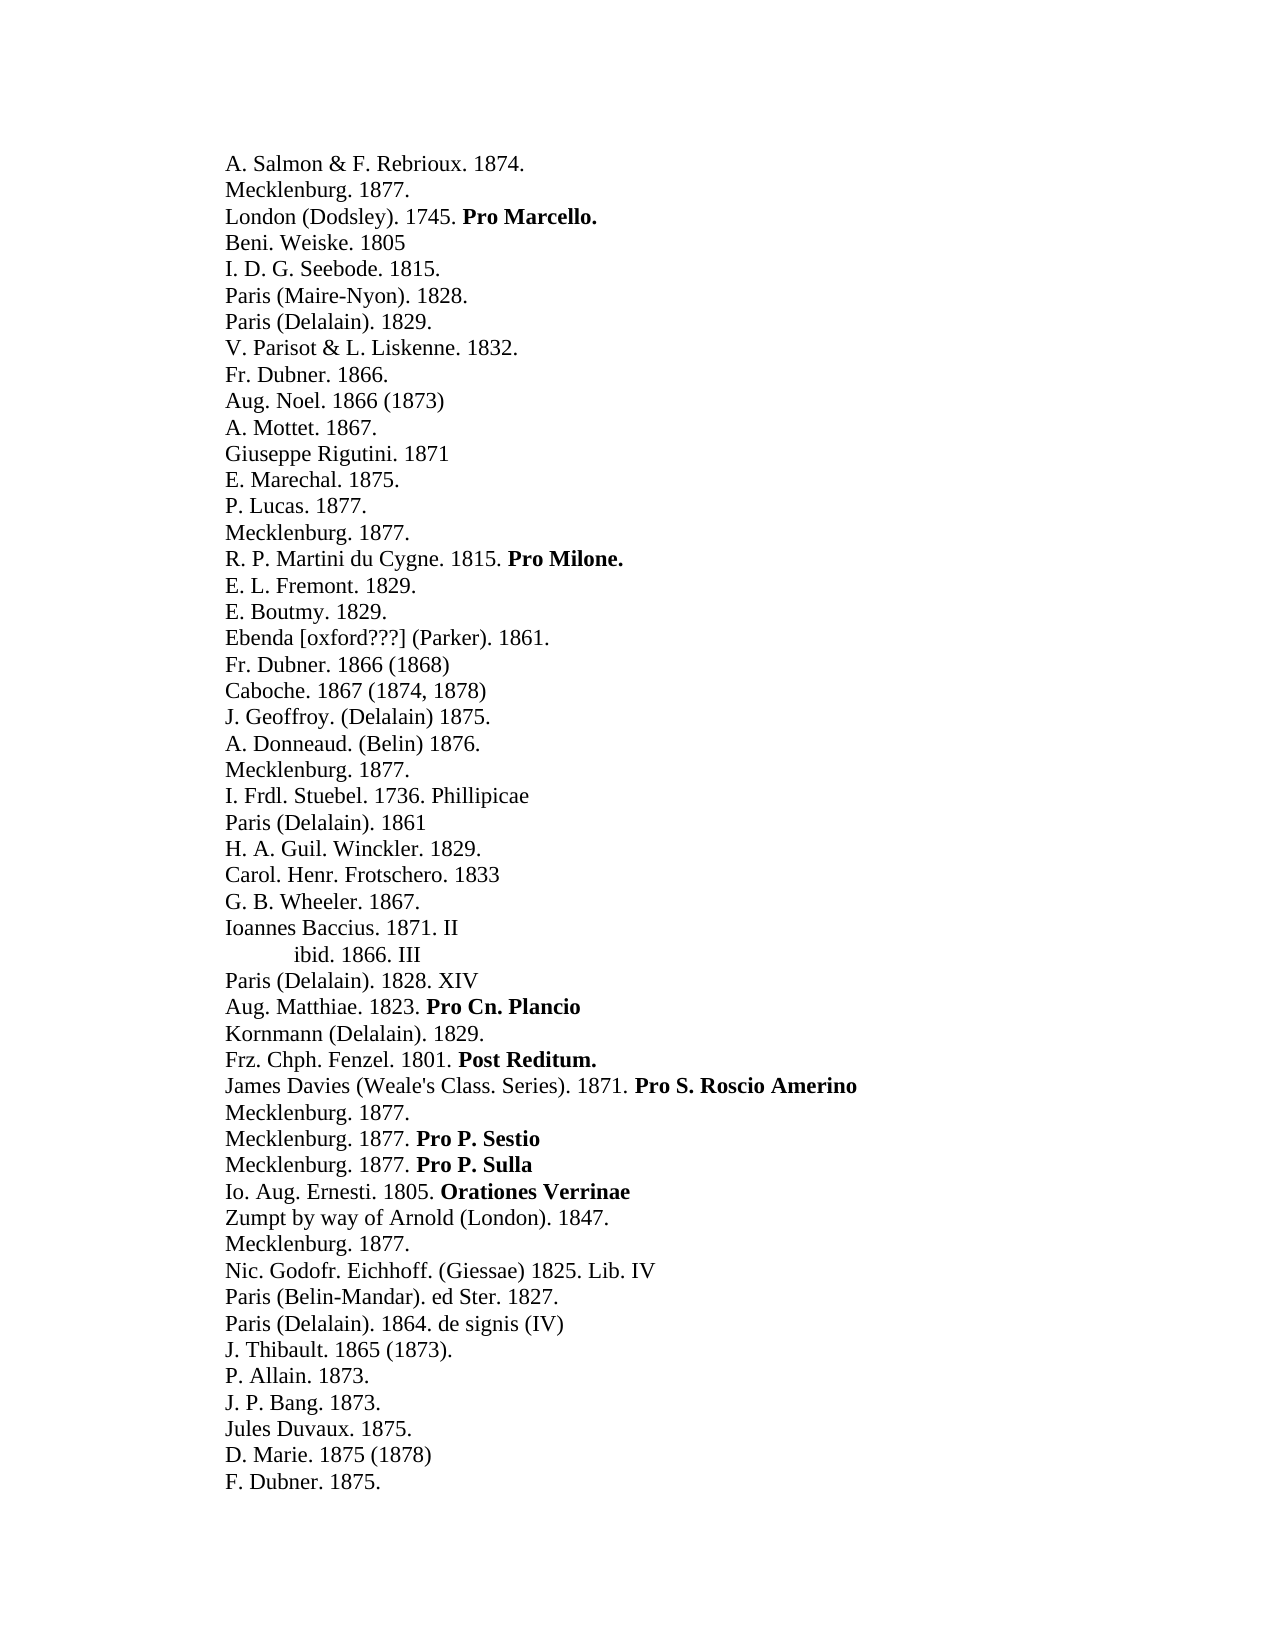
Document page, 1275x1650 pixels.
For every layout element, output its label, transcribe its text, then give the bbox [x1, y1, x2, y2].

text Aug. Noel. 1866 (1873) [225, 387, 1125, 413]
text P. Lucas. 1877. [225, 493, 1125, 519]
text Nic. Godofr. Eichhoff. (Giessae) 1825. Lib. IV [225, 1257, 1125, 1283]
text Beni. Weiske. 1805 [225, 229, 1125, 255]
text Mecklenburg. 1877. Pro P. Sulla [225, 1151, 1125, 1178]
text E. Marechal. 1875. [225, 466, 1125, 493]
text Caboche. 1867 (1874, 1878) [225, 677, 1125, 703]
text Paris (Delalain). 1861 [225, 809, 1125, 835]
text J. Geoffroy. (Delalain) 1875. [225, 703, 1125, 730]
text Mecklenburg. 1877. [225, 176, 1125, 203]
text Kornmann (Delalain). 1829. [225, 1020, 1125, 1046]
text D. Marie. 1875 (1878) [225, 1441, 1125, 1468]
text Frz. Chph. Fenzel. 1801. Post Reditum. [225, 1046, 1125, 1072]
text I. Frdl. Stuebel. 1736. Phillipicae [225, 782, 1125, 809]
text A. Donneaud. (Belin) 1876. [225, 730, 1125, 756]
text Paris (Delalain). 1864. de signis (IV) [225, 1309, 1125, 1336]
text Zumpt by way of Arnold (London). 1847. [225, 1204, 1125, 1231]
text Fr. Dubner. 1866 (1868) [225, 651, 1125, 677]
text I. D. G. Seebode. 1815. [225, 255, 1125, 282]
text F. Dubner. 1875. [225, 1468, 1125, 1494]
text Fr. Dubner. 1866. [225, 361, 1125, 387]
text Paris (Delalain). 1828. XIV [225, 967, 1125, 993]
text Paris (Maire-Nyon). 1828. [225, 282, 1125, 308]
text H. A. Guil. Winckler. 1829. [225, 835, 1125, 862]
text James Davies (Weale's Class. Series). 1871. Pro S. Roscio Amerino [225, 1072, 1125, 1099]
text Mecklenburg. 1877. [225, 1231, 1125, 1257]
text Ebenda [oxford???] (Parker). 1861. [225, 624, 1125, 651]
text J. Thibault. 1865 (1873). [225, 1336, 1125, 1362]
text ibid. 1866. III [225, 941, 1125, 967]
text Mecklenburg. 1877. [225, 1099, 1125, 1125]
text P. Allain. 1873. [225, 1362, 1125, 1389]
text A. Mottet. 1867. [225, 413, 1125, 440]
text E. Boutmy. 1829. [225, 598, 1125, 624]
text Io. Aug. Ernesti. 1805. Orationes Verrinae [225, 1178, 1125, 1204]
text J. P. Bang. 1873. [225, 1389, 1125, 1415]
text Carol. Henr. Frotschero. 1833 [225, 862, 1125, 888]
text G. B. Wheeler. 1867. [225, 888, 1125, 914]
text Paris (Belin-Mandar). ed Ster. 1827. [225, 1283, 1125, 1309]
text E. L. Fremont. 1829. [225, 572, 1125, 598]
text London (Dodsley). 1745. Pro Marcello. [225, 203, 1125, 229]
text Mecklenburg. 1877. Pro P. Sestio [225, 1125, 1125, 1151]
text Paris (Delalain). 1829. [225, 308, 1125, 334]
text Giuseppe Rigutini. 1871 [225, 440, 1125, 466]
text Mecklenburg. 1877. [225, 756, 1125, 782]
text A. Salmon & F. Rebrioux. 1874. [225, 150, 1125, 176]
text R. P. Martini du Cygne. 1815. Pro Milone. [225, 545, 1125, 572]
text V. Parisot & L. Liskenne. 1832. [225, 334, 1125, 361]
text Aug. Matthiae. 1823. Pro Cn. Plancio [225, 993, 1125, 1020]
text Ioannes Baccius. 1871. II [225, 914, 1125, 941]
text Mecklenburg. 1877. [225, 519, 1125, 545]
text Jules Duvaux. 1875. [225, 1415, 1125, 1441]
